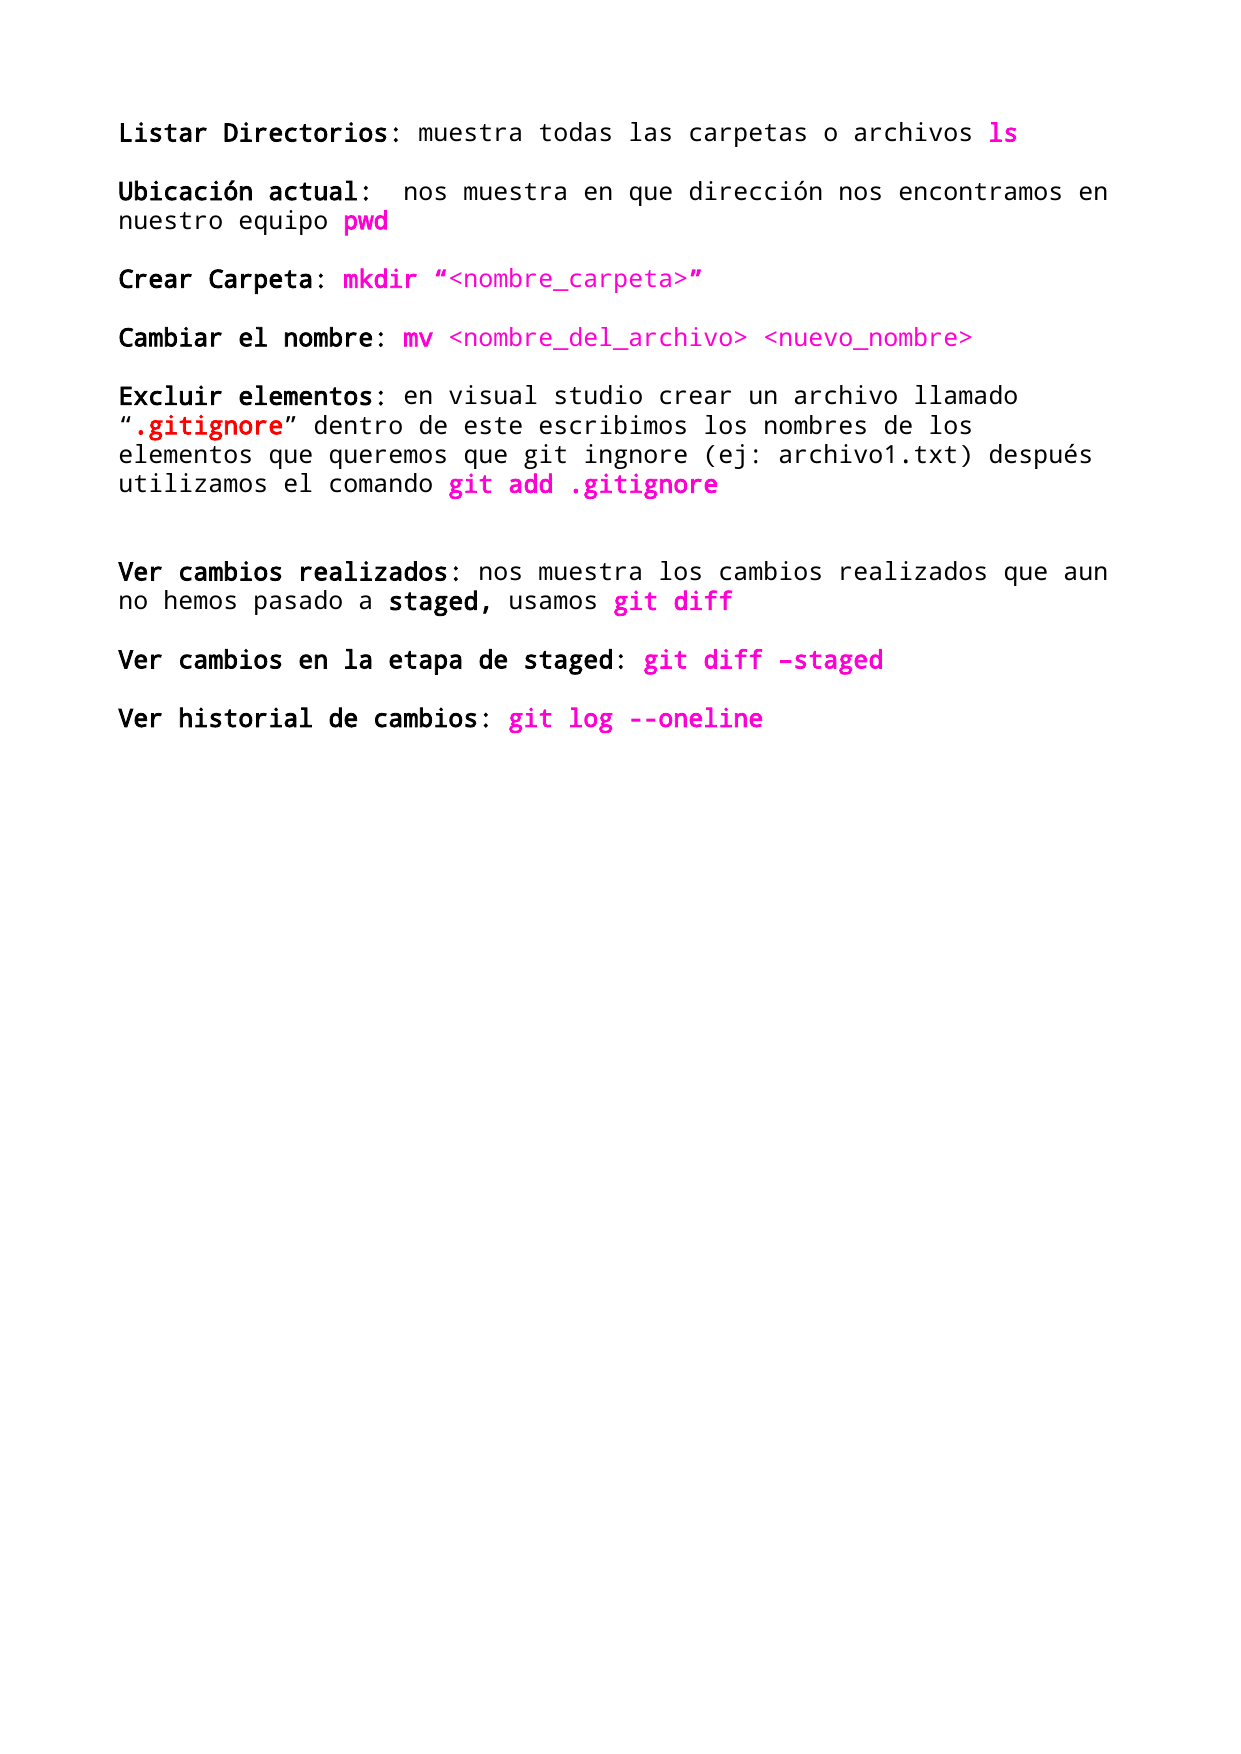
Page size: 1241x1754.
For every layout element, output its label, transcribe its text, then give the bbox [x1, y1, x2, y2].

text Listar Directorios: muestra todas las carpetas o archivos ls [118, 118, 1122, 147]
text Ubicación actual: nos muestra en que dirección nos encontramos en nuestro equipo pwd [118, 177, 1122, 235]
text Ver cambios realizados: nos muestra los cambios realizados que aun no hemos pasado a staged, usamos git diff [118, 557, 1122, 616]
text Crear Carpeta: mkdir “<nombre_carpeta>” [118, 264, 1122, 294]
text Ver cambios en la etapa de staged: git diff –staged [118, 645, 1122, 674]
text Excluir elementos: en visual studio crear un archivo llamado “.gitignore” dentro de este escribimos los nombres de los elementos que queremos que git ingnore (ej: archivo1.txt) después utilizamos el comando git add .gitignore [118, 382, 1122, 499]
text Cambiar el nombre: mv <nombre_del_archivo> <nuevo_nombre> [118, 323, 1122, 352]
text Ver historial de cambios: git log --oneline [118, 703, 1122, 733]
